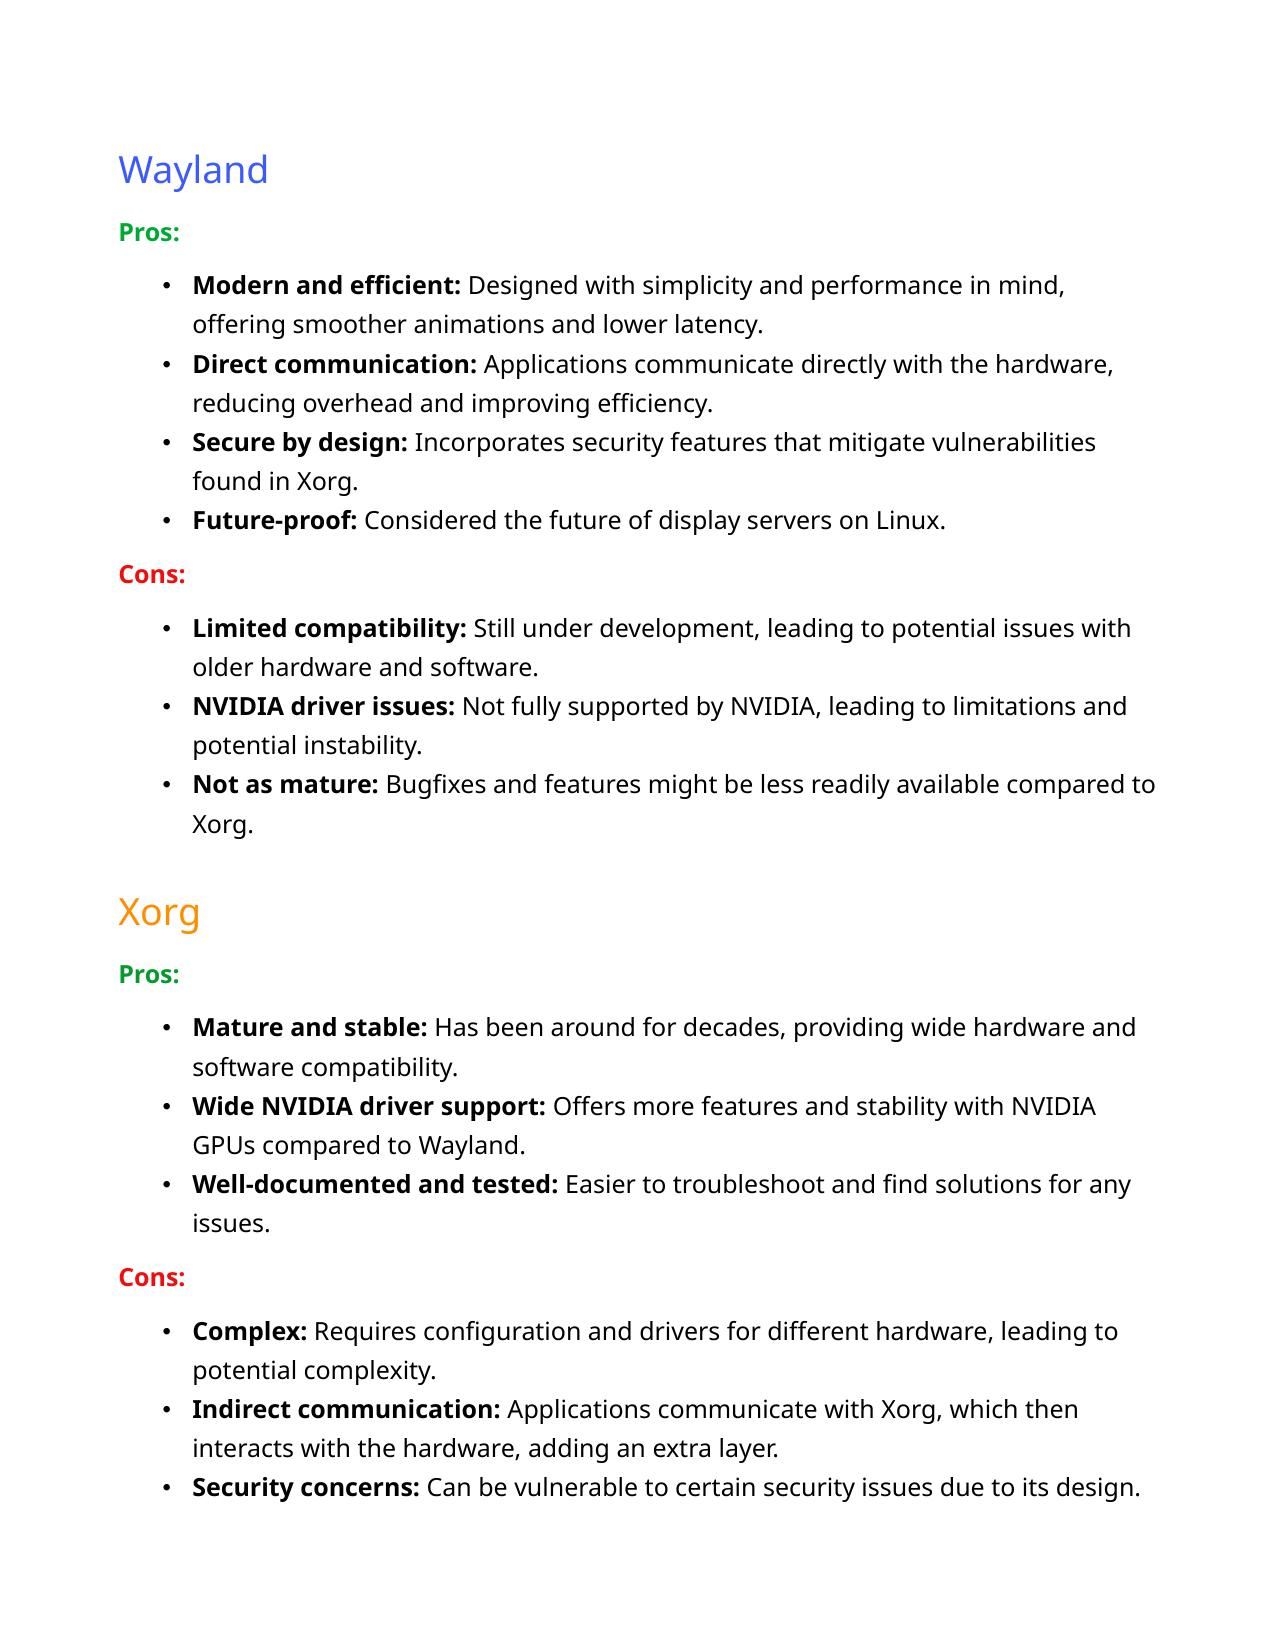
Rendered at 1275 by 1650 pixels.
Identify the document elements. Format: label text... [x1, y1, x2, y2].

subtitle Xorg [118, 885, 1157, 936]
list Indirect communication: Applications communicate with Xorg, which then interacts with the hardware, adding an extra layer. [162, 1392, 1157, 1465]
list NVIDIA driver issues: Not fully supported by NVIDIA, leading to limitations and potential instability. [162, 689, 1157, 762]
list Security concerns: Can be vulnerable to certain security issues due to its design. [162, 1470, 1157, 1504]
list Wide NVIDIA driver support: Offers more features and stability with NVIDIA GPUs compared to Wayland. [162, 1088, 1157, 1162]
subtitle Wayland [118, 143, 1157, 194]
list Direct communication: Applications communicate directly with the hardware, reducing overhead and improving efficiency. [162, 346, 1157, 419]
list Secure by design: Incorporates security features that mitigate vulnerabilities found in Xorg. [162, 425, 1157, 498]
text Pros: [118, 214, 1157, 248]
list Future-proof: Considered the future of display servers on Linux. [162, 503, 1157, 537]
list Not as mature: Bugfixes and features might be less readily available compared to Xorg. [162, 767, 1157, 840]
list Well-documented and tested: Easier to troubleshoot and find solutions for any issues. [162, 1167, 1157, 1240]
list Limited compatibility: Still under development, leading to potential issues with older hardware and software. [162, 611, 1157, 684]
list Mature and stable: Has been around for decades, providing wide hardware and software compatibility. [162, 1010, 1157, 1083]
list Modern and efficient: Designed with simplicity and performance in mind, offering smoother animations and lower latency. [162, 268, 1157, 341]
text Cons: [118, 557, 1157, 591]
text Pros: [118, 956, 1157, 990]
list Complex: Requires configuration and drivers for different hardware, leading to potential complexity. [162, 1313, 1157, 1387]
text Cons: [118, 1259, 1157, 1294]
